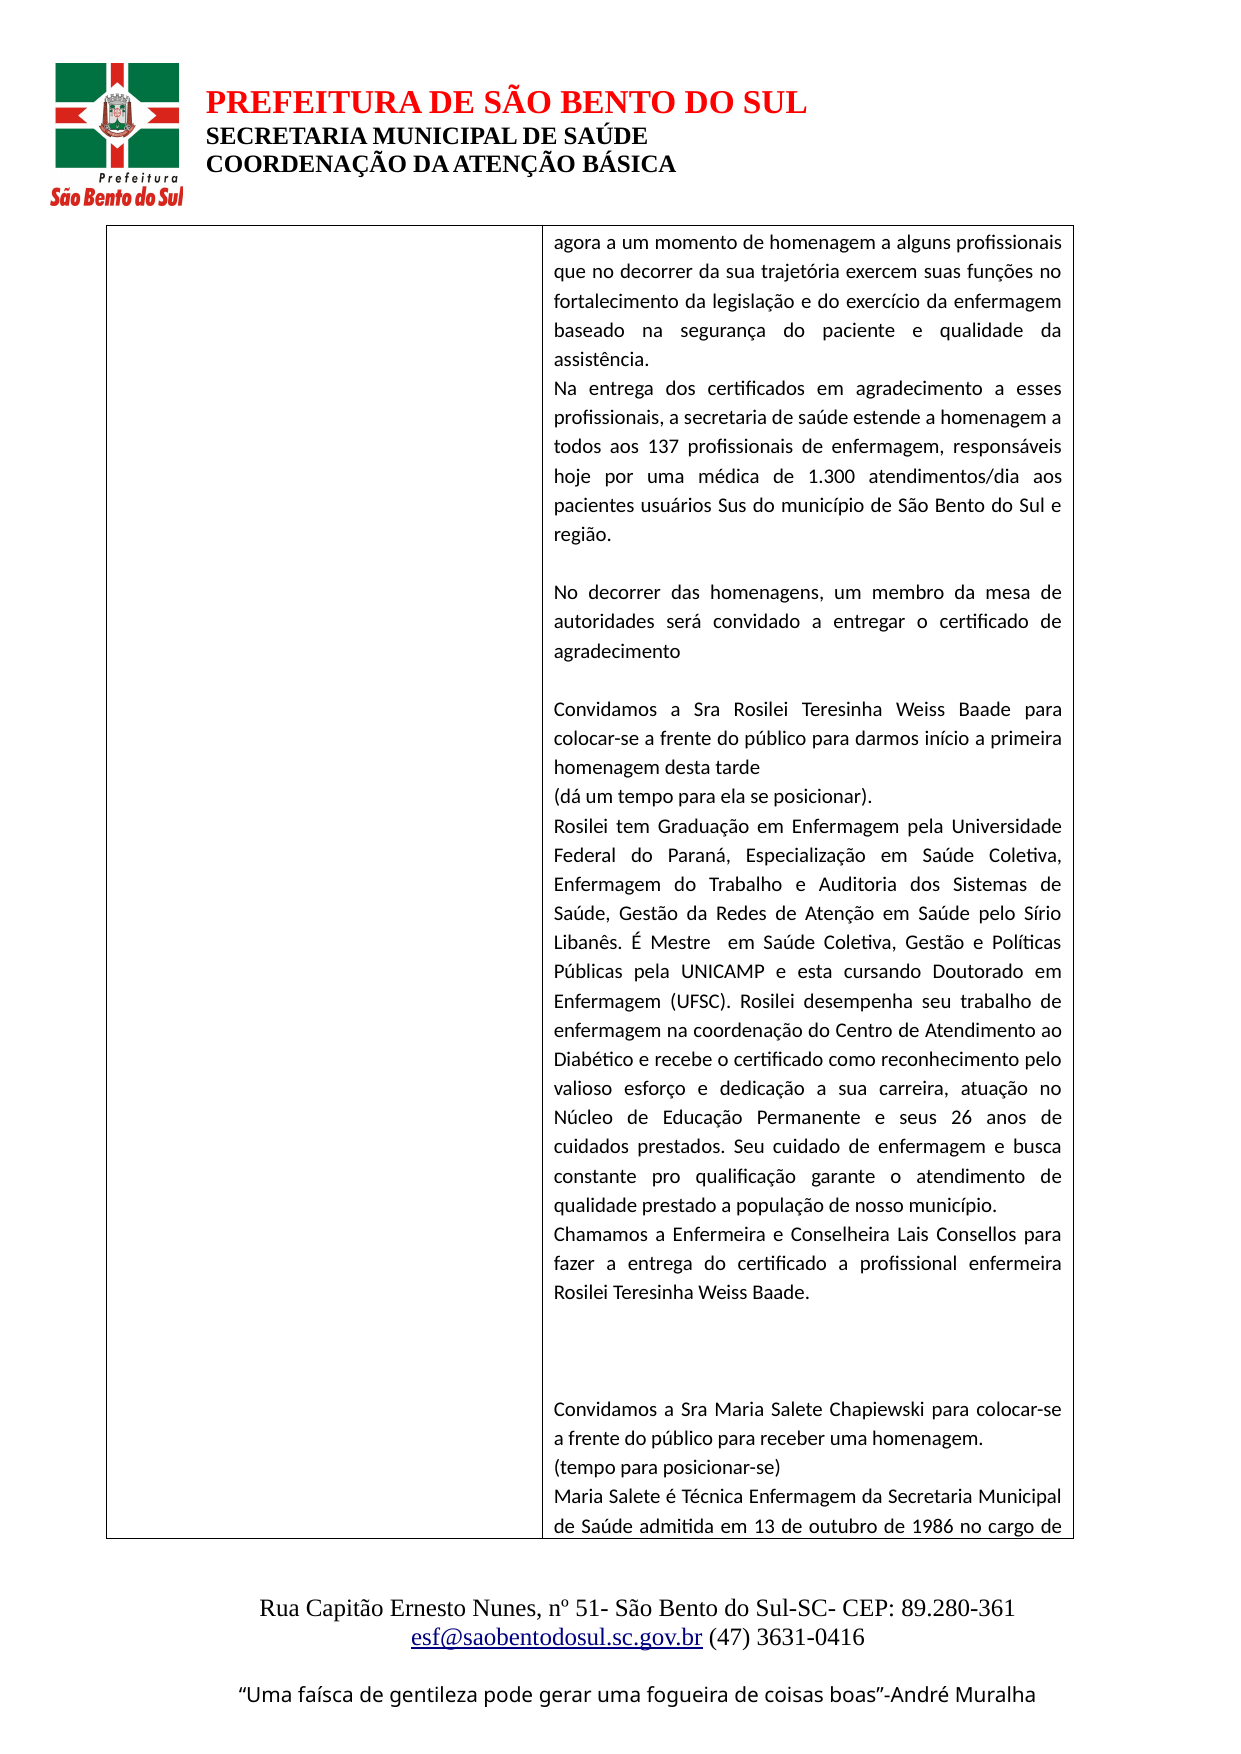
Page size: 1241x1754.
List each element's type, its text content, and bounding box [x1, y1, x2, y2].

picture [50, 63, 183, 206]
table_cell agora a um momento de homenagem a alguns profissionais que no decorrer da sua trajetória exercem suas funções no fortalecimento da legislação e do exercício da enfermagem baseado na segurança do paciente e qualidade da assistência. Na entrega dos certificados em agradecimento a esses profissionais, a secretaria de saúde estende a homenagem a todos aos 137 profissionais de enfermagem, responsáveis hoje por uma médica de 1.300 atendimentos/dia aos pacientes usuários Sus do município de São Bento do Sul e região. No decorrer das homenagens, um membro da mesa de autoridades será convidado a entregar o certificado de agradecimento Convidamos a Sra Rosilei Teresinha Weiss Baade para colocar-se a frente do público para darmos início a primeira homenagem desta tarde (dá um tempo para ela se posicionar). Rosilei tem Graduação em Enfermagem pela Universidade Federal do Paraná, Especialização em Saúde Coletiva, Enfermagem do Trabalho e Auditoria dos Sistemas de Saúde, Gestão da Redes de Atenção em Saúde pelo Sírio Libanês. É Mestre em Saúde Coletiva, Gestão e Políticas Públicas pela UNICAMP e esta cursando Doutorado em Enfermagem (UFSC). Rosilei desempenha seu trabalho de enfermagem na coordenação do Centro de Atendimento ao Diabético e recebe o certificado como reconhecimento pelo valioso esforço e dedicação a sua carreira, atuação no Núcleo de Educação Permanente e seus 26 anos de cuidados prestados. Seu cuidado de enfermagem e busca constante pro qualificação garante o atendimento de qualidade prestado a população de nosso município. Chamamos a Enfermeira e Conselheira Lais Consellos para fazer a entrega do certificado a profissional enfermeira Rosilei Teresinha Weiss Baade. Convidamos a Sra Maria Salete Chapiewski para colocar-se a frente do público para receber uma homenagem. (tempo para posicionar-se) Maria Salete é Técnica Enfermagem da Secretaria Municipal de Saúde admitida em 13 de outubro de 1986 no cargo de [543, 226, 1073, 1538]
table_cell [107, 226, 542, 1538]
